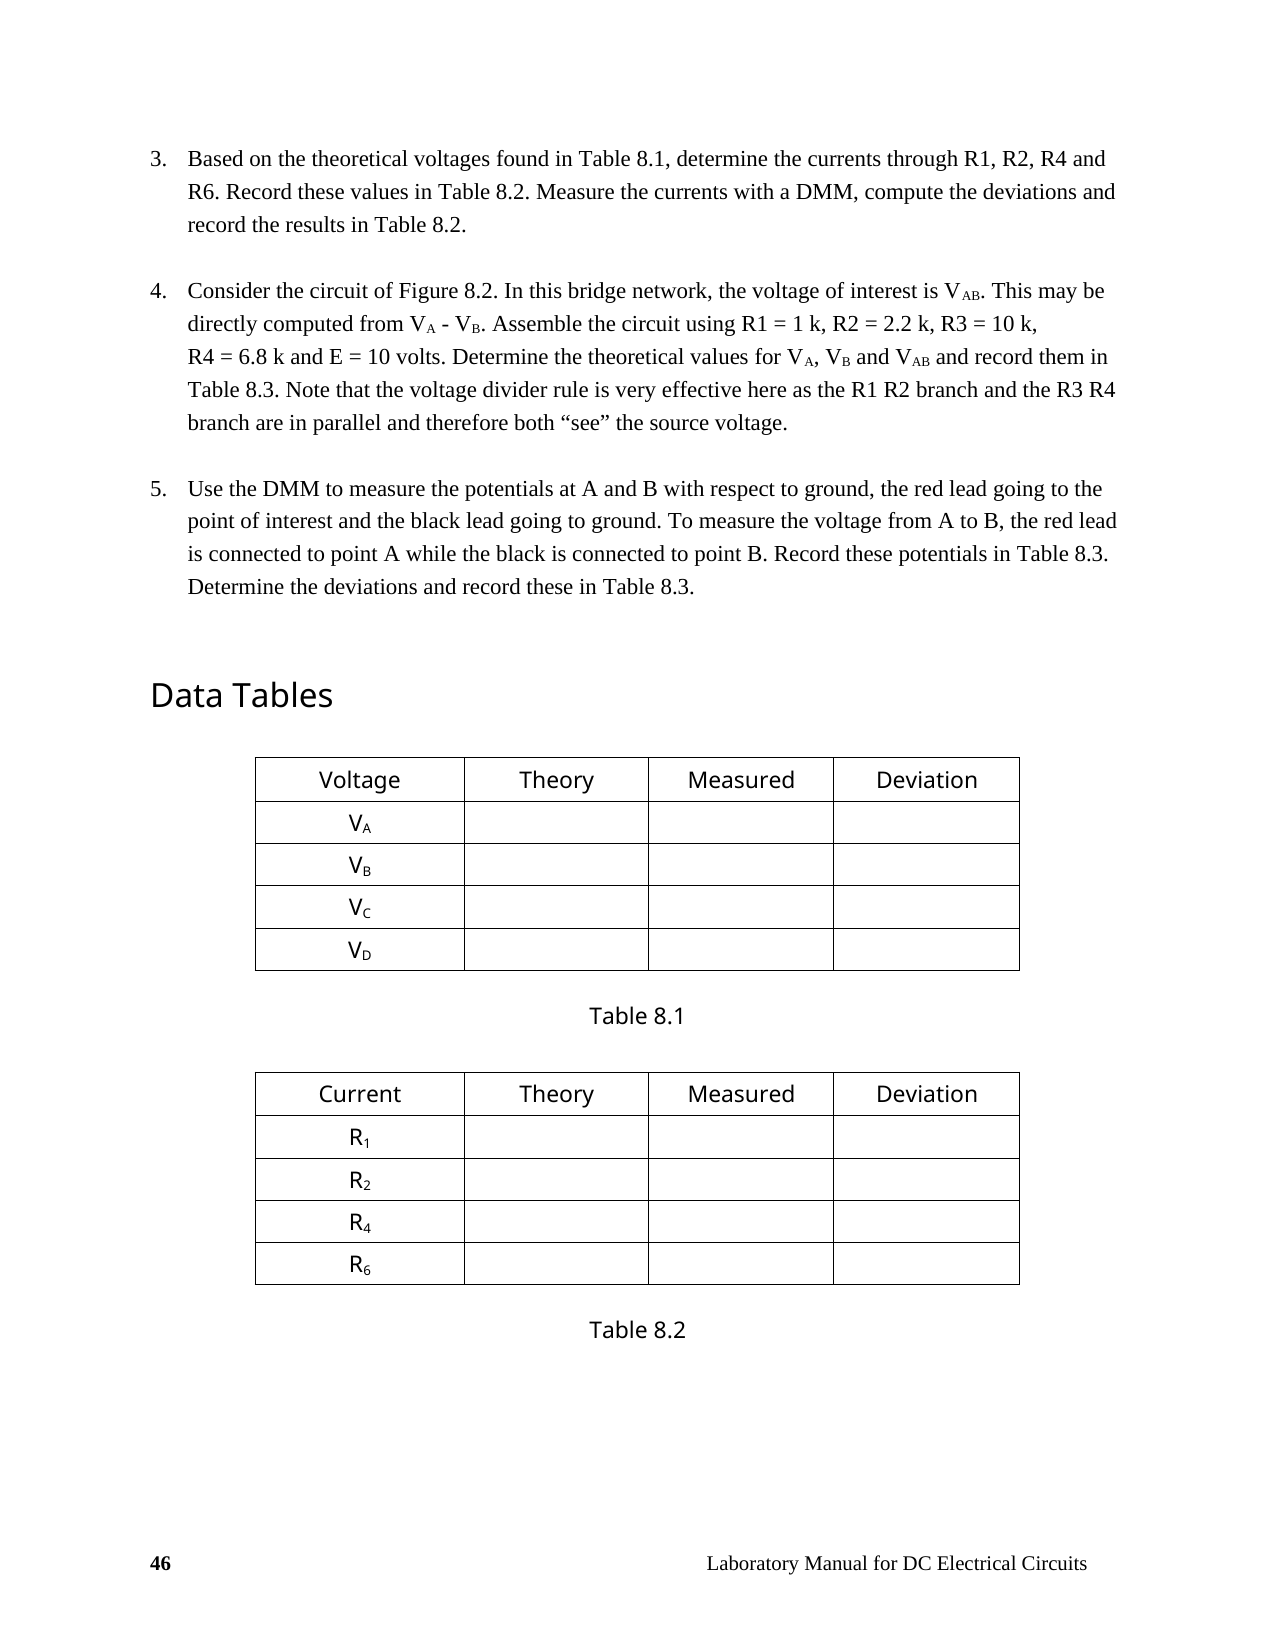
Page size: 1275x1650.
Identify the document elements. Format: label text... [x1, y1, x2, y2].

table_header Deviation [834, 1073, 1019, 1115]
table_cell [465, 1116, 648, 1157]
table_cell [834, 1116, 1019, 1157]
table_cell R1 [256, 1116, 464, 1157]
table_header Current [256, 1073, 464, 1115]
table_cell [465, 844, 648, 885]
table_cell [465, 1243, 648, 1284]
table_header Voltage [256, 758, 464, 801]
table_cell [465, 886, 648, 928]
table_cell [465, 802, 648, 843]
table_cell [649, 1116, 833, 1157]
table_cell [649, 929, 833, 970]
table_cell [834, 929, 1019, 970]
table_cell VD [256, 929, 464, 970]
list Use the DMM to measure the potentials at A and B with respect to ground, the red lead going to the point of interest and the black lead going to ground. To measure the voltage from A to B, the red lead is connected to point A while the black is connected to point B. Record these potentials in Table 8.3. Determine the deviations and record these in Table 8.3. [150, 474, 1125, 600]
table_cell [834, 1201, 1019, 1242]
table_cell [465, 929, 648, 970]
table_cell [649, 1159, 833, 1200]
table_header Theory [465, 1073, 648, 1115]
list Based on the theoretical voltages found in Table 8.1, determine the currents through R1, R2, R4 and R6. Record these values in Table 8.2. Measure the currents with a DMM, compute the deviations and record the results in Table 8.2. [150, 145, 1125, 238]
table_header Measured [649, 758, 833, 801]
table_cell R4 [256, 1201, 464, 1242]
table_header Deviation [834, 758, 1019, 801]
table_cell [649, 1243, 833, 1284]
table_header Measured [649, 1073, 833, 1115]
table_cell [834, 886, 1019, 928]
table_cell [649, 802, 833, 843]
table_cell [834, 802, 1019, 843]
table_cell [834, 844, 1019, 885]
table_cell [649, 1201, 833, 1242]
table_cell [465, 1159, 648, 1200]
text Table 8.2 [150, 1314, 1125, 1345]
text Data Tables [150, 672, 1125, 717]
list Consider the circuit of Figure 8.2. In this bridge network, the voltage of interest is VAB. This may be directly computed from VA - VB. Assemble the circuit using R1 = 1 k, R2 = 2.2 k, R3 = 10 k, R4 = 6.8 k and E = 10 volts. Determine the theoretical values for VA, VB and VAB and record them in Table 8.3. Note that the voltage divider rule is very effective here as the R1 R2 branch and the R3 R4 branch are in parallel and therefore both “see” the source voltage. [150, 277, 1125, 435]
table_cell VB [256, 844, 464, 885]
table_cell R6 [256, 1243, 464, 1284]
table_cell R2 [256, 1159, 464, 1200]
table_cell VA [256, 802, 464, 843]
table_cell [649, 886, 833, 928]
text Table 8.1 [150, 1000, 1125, 1031]
table_cell VC [256, 886, 464, 928]
table_cell [465, 1201, 648, 1242]
table_cell [834, 1243, 1019, 1284]
table_cell [834, 1159, 1019, 1200]
table_cell [649, 844, 833, 885]
table_header Theory [465, 758, 648, 801]
